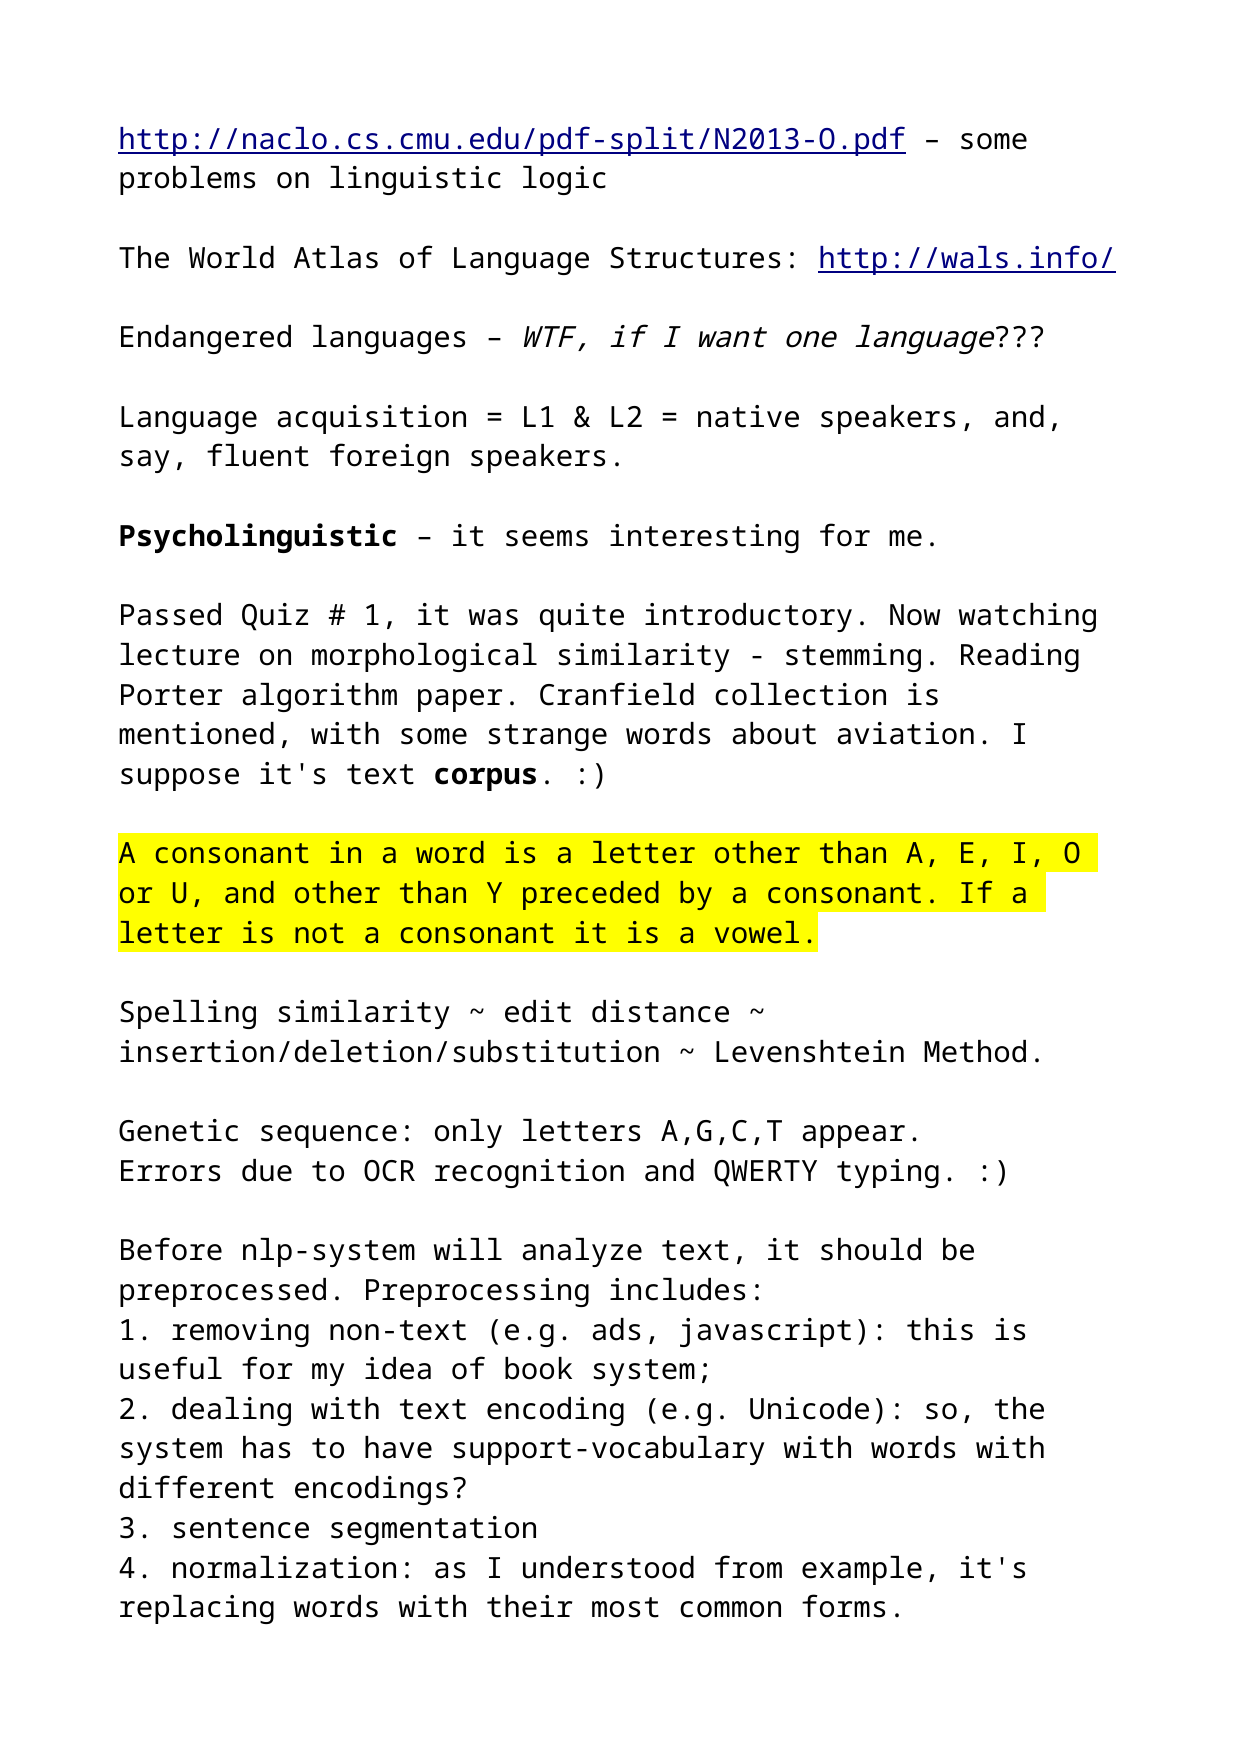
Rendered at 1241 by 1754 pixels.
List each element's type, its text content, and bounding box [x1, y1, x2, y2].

text 1. removing non-text (e.g. ads, javascript): this is useful for my idea of book system; [118, 1309, 1122, 1388]
text A consonant in a word is a letter other than A, E, I, O or U, and other than Y preceded by a consonant. If a letter is not a consonant it is a vowel. [118, 832, 1122, 952]
text 2. dealing with text encoding (e.g. Unicode): so, the system has to have support-vocabulary with words with different encodings? [118, 1388, 1122, 1507]
text Before nlp-system will analyze text, it should be preprocessed. Preprocessing includes: [118, 1229, 1122, 1309]
text http://naclo.cs.cmu.edu/pdf-split/N2013-O.pdf – some problems on linguistic logic [118, 118, 1122, 197]
text Psycholinguistic – it seems interesting for me. [118, 515, 1122, 555]
text The World Atlas of Language Structures: http://wals.info/ [118, 237, 1122, 277]
text Errors due to OCR recognition and QWERTY typing. :) [118, 1150, 1122, 1190]
text Passed Quiz # 1, it was quite introductory. Now watching lecture on morphological similarity - stemming. Reading Porter algorithm paper. Cranfield collection is mentioned, with some strange words about aviation. I suppose it's text corpus. :) [118, 594, 1122, 793]
text Genetic sequence: only letters A,G,C,T appear. [118, 1110, 1122, 1150]
text Language acquisition = L1 & L2 = native speakers, and, say, fluent foreign speakers. [118, 396, 1122, 475]
text 4. normalization: as I understood from example, it's replacing words with their most common forms. [118, 1547, 1122, 1626]
text 3. sentence segmentation [118, 1507, 1122, 1547]
text Endangered languages – WTF, if I want one language??? [118, 317, 1122, 356]
text Spelling similarity ~ edit distance ~ insertion/deletion/substitution ~ Levenshtein Method. [118, 991, 1122, 1071]
